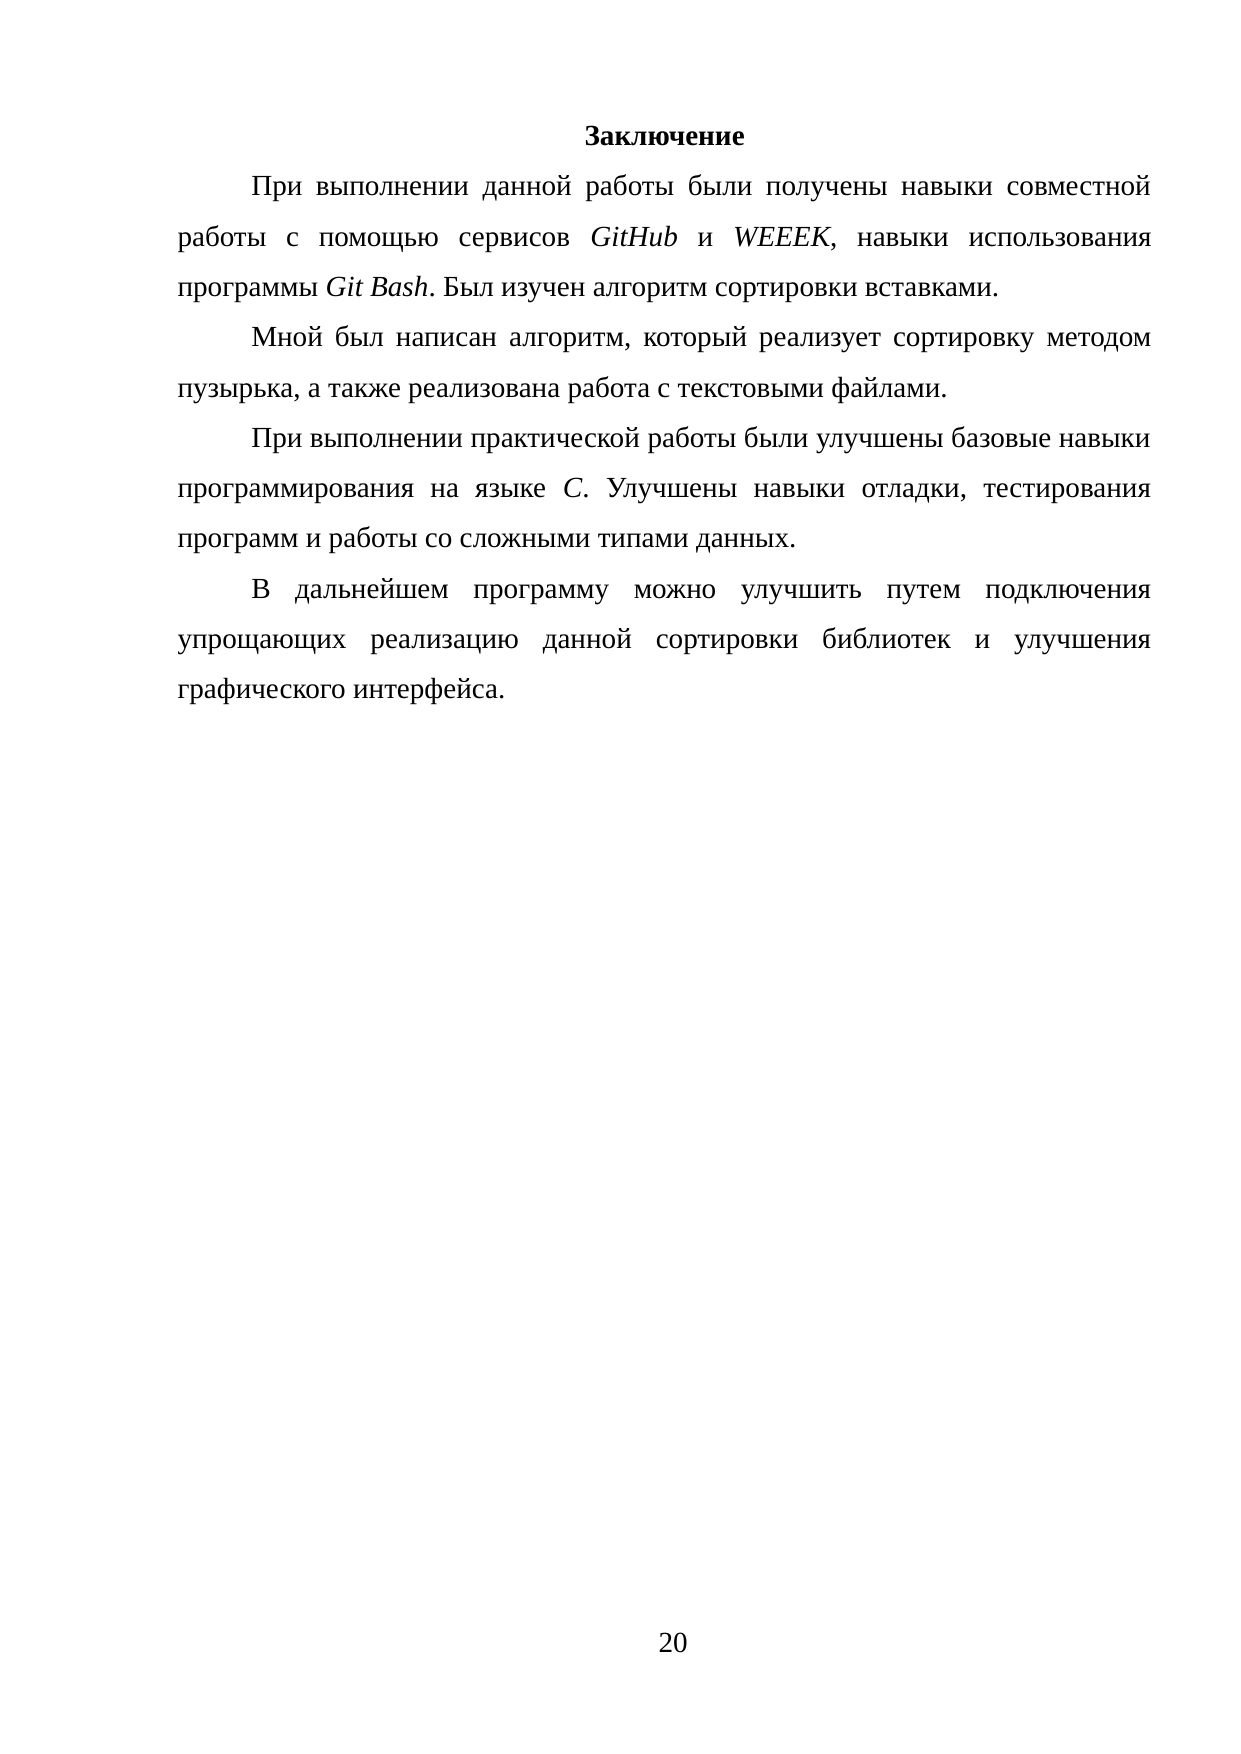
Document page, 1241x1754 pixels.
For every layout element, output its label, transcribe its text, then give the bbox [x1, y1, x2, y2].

text Мной был написан алгоритм, который реализует сортировку методом пузырька, а также реализована работа с текстовыми файлами. [177, 319, 1152, 403]
text В дальнейшем программу можно улучшить путем подключения упрощающих реализацию данной сортировки библиотек и улучшения графического интерфейса. [177, 571, 1152, 705]
text При выполнении данной работы были получены навыки совместной работы с помощью сервисов GitHub и WEEEK, навыки использования программы Git Bash. Был изучен алгоритм сортировки вставками. [177, 168, 1152, 303]
text Заключение [177, 118, 1152, 152]
text При выполнении практической работы были улучшены базовые навыки программирования на языке С. Улучшены навыки отладки, тестирования программ и работы со сложными типами данных. [177, 420, 1152, 554]
